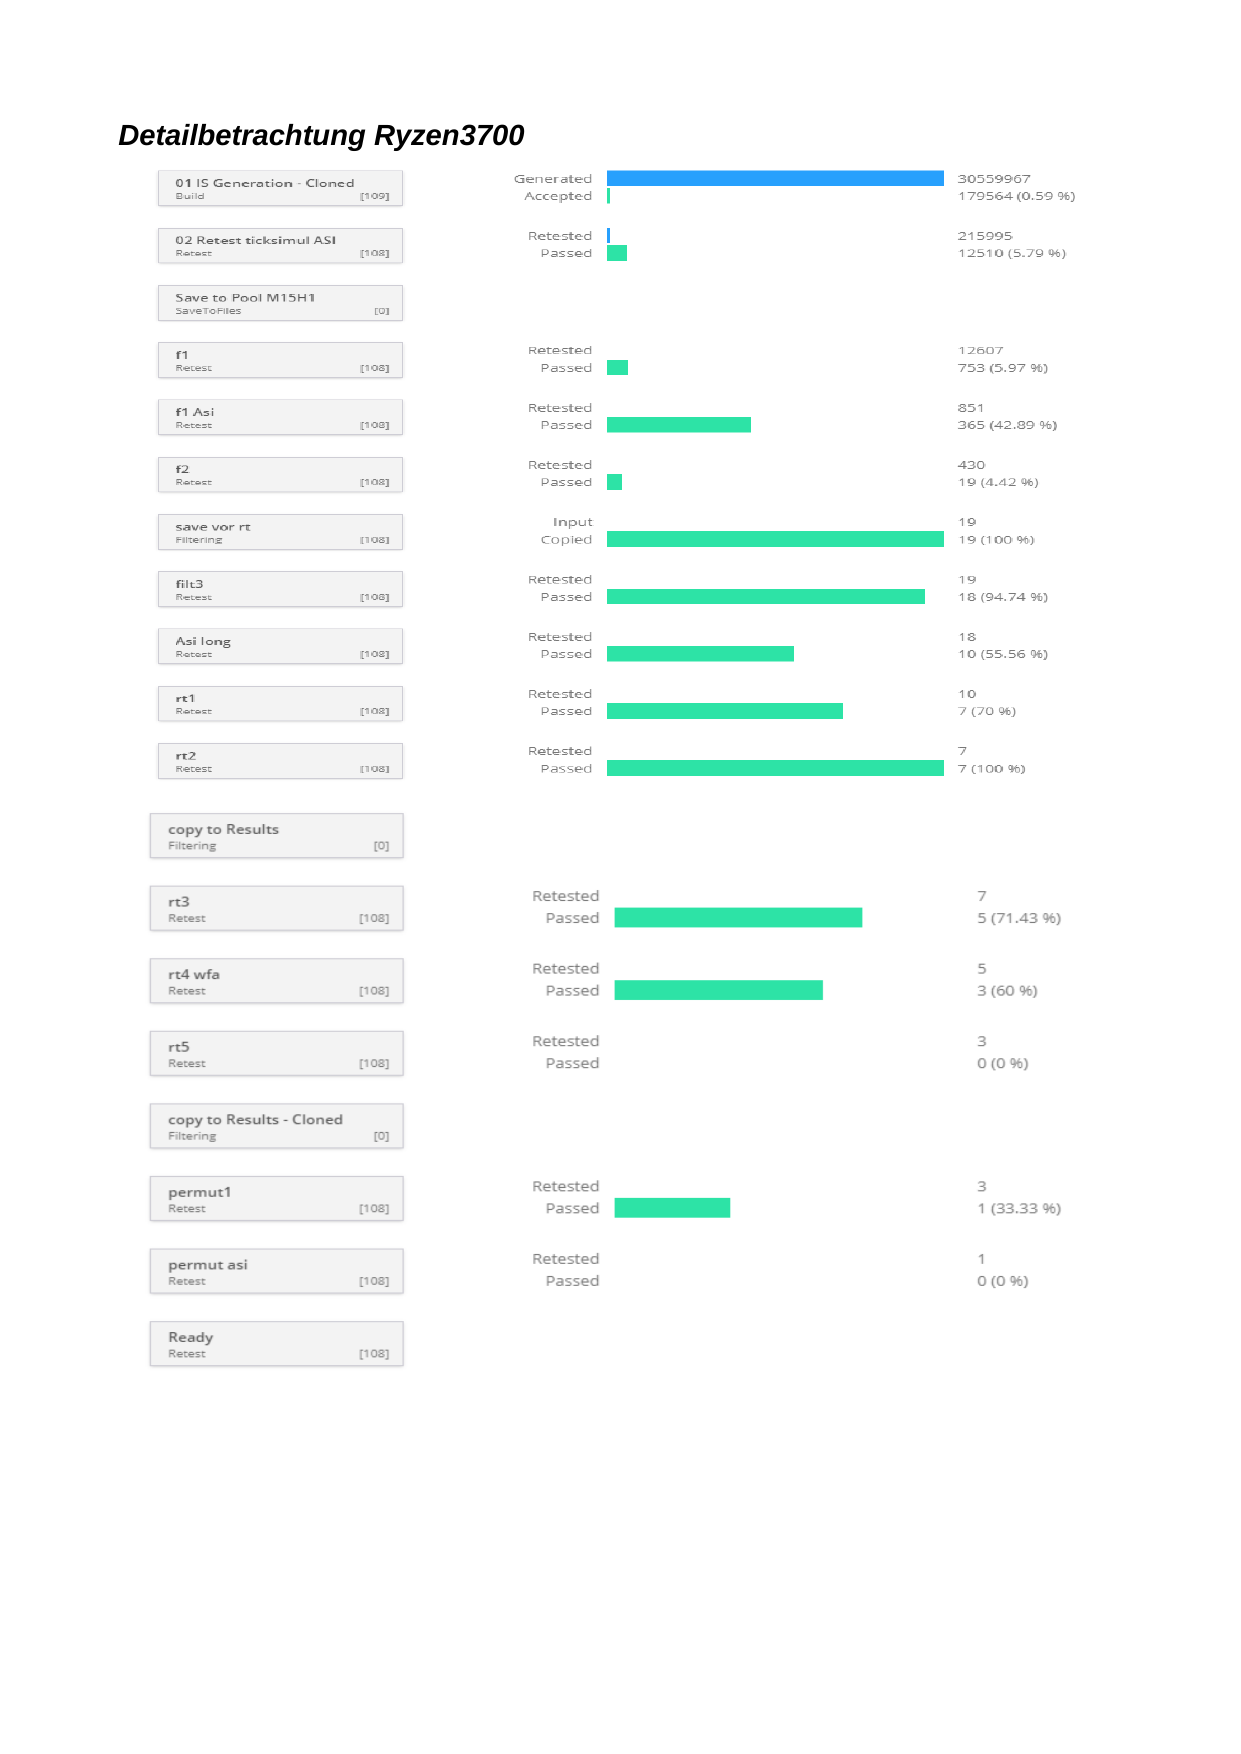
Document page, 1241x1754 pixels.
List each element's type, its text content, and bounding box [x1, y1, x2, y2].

picture [141, 801, 1100, 1375]
picture [142, 164, 1098, 786]
subtitle Detailbetrachtung Ryzen3700 [118, 118, 1122, 152]
